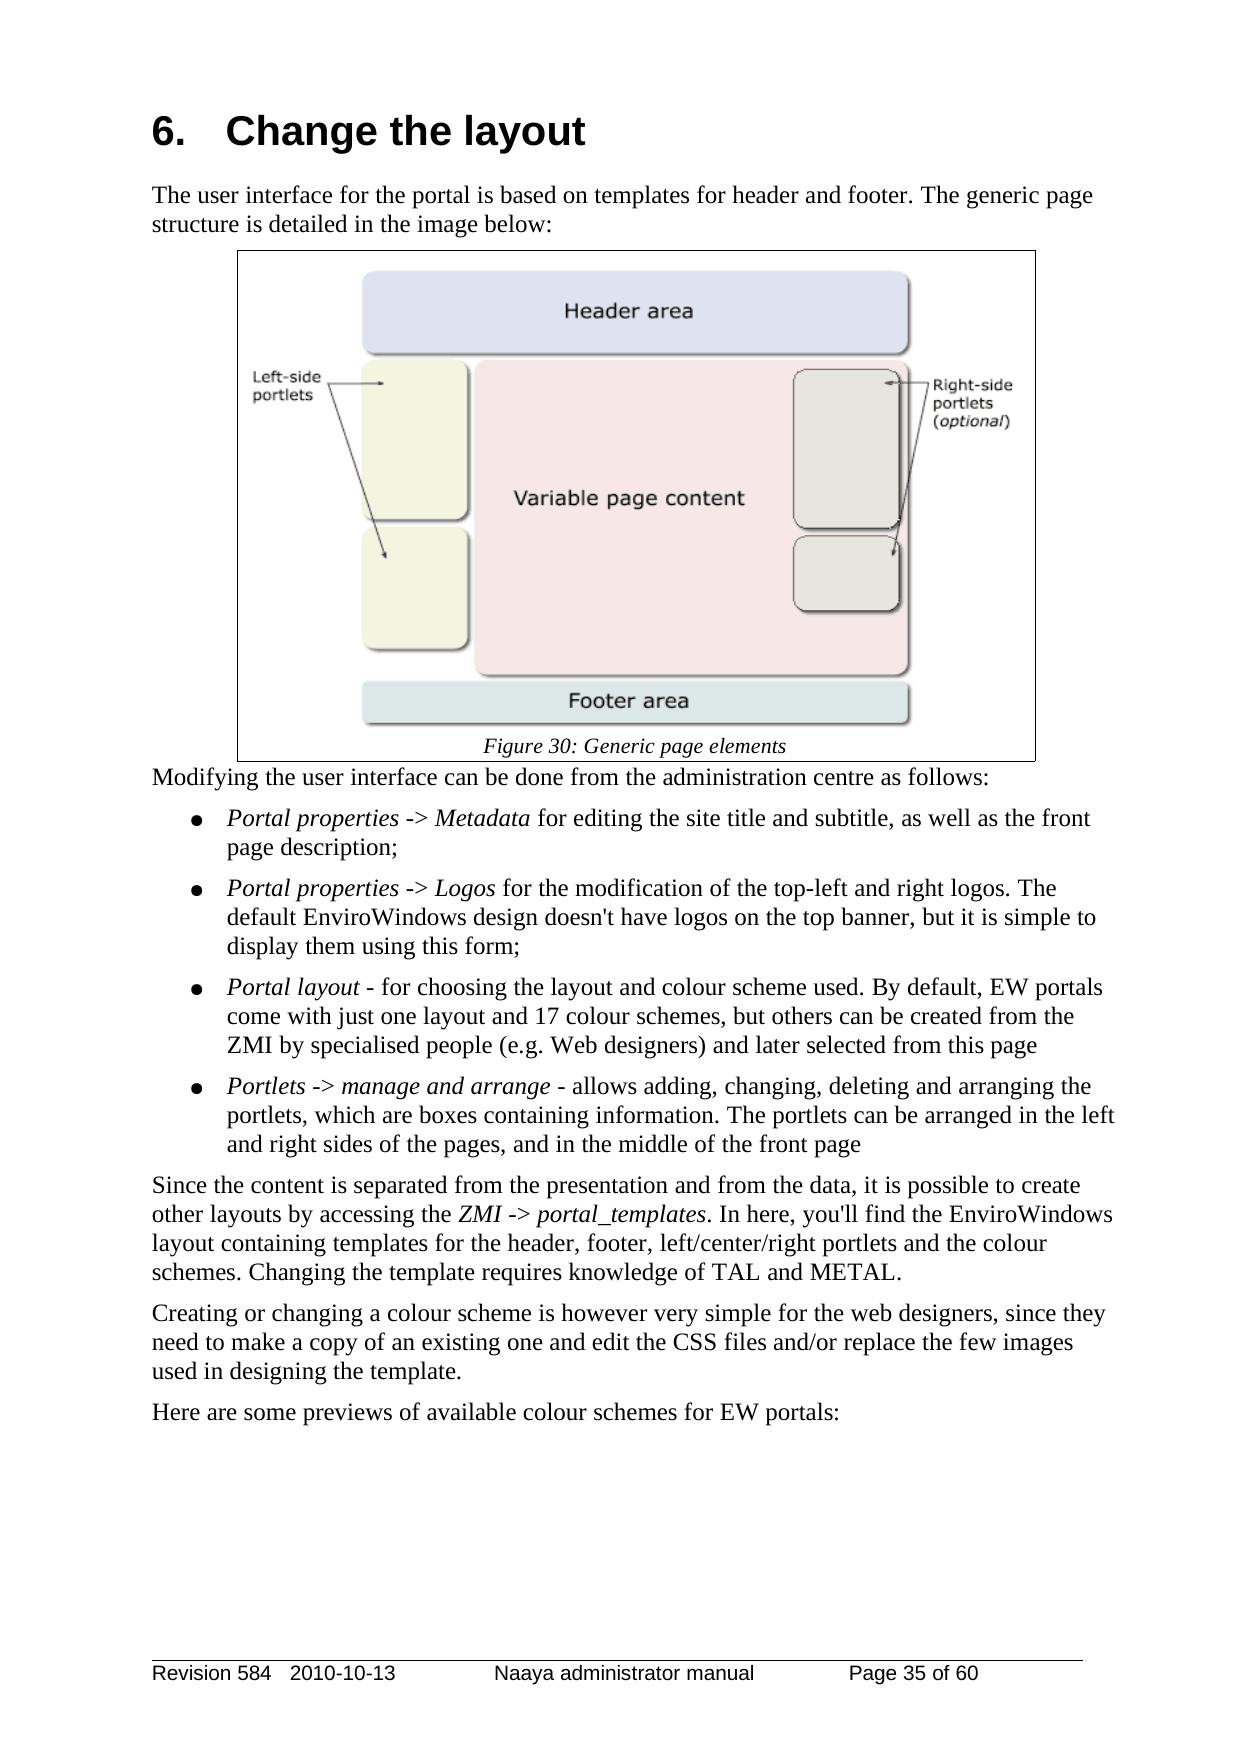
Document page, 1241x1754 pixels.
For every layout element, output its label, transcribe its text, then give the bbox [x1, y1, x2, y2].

list Portal layout - for choosing the layout and colour scheme used. By default, EW portals come with just one layout and 17 colour schemes, but others can be created from the ZMI by specialised people (e.g. Web designers) and later selected from this page [189, 972, 1120, 1059]
text Figure 30: Generic page elements [240, 733, 1032, 758]
list Portal properties -> Metadata for editing the site title and subtitle, as well as the front page description; [189, 803, 1120, 861]
text Modifying the user interface can be done from the administration centre as follows: [152, 762, 1120, 791]
text Since the content is separated from the presentation and from the data, it is possible to create other layouts by accessing the ZMI -> portal_templates. In here, you'll find the EnviroWindows layout containing templates for the header, footer, left/center/right portlets and the colour schemes. Changing the template requires knowledge of TAL and METAL. [152, 1170, 1120, 1286]
subtitle Change the layout [151, 107, 1120, 155]
text The user interface for the portal is based on templates for header and footer. The generic page structure is detailed in the image below: [152, 179, 1120, 238]
text Here are some previews of available colour schemes for EW portals: [152, 1397, 1120, 1426]
list Portlets -> manage and arrange - allows adding, changing, deleting and arranging the portlets, which are boxes containing information. The portlets can be arranged in the left and right sides of the pages, and in the middle of the front page [189, 1071, 1120, 1158]
text Creating or changing a colour scheme is however very simple for the web designers, since they need to make a copy of an existing one and edit the CSS files and/or replace the few images used in designing the template. [152, 1298, 1120, 1385]
list Portal properties -> Logos for the modification of the top-left and right logos. The default EnviroWindows design doesn't have logos on the top banner, but it is simple to display them using this form; [189, 873, 1120, 960]
